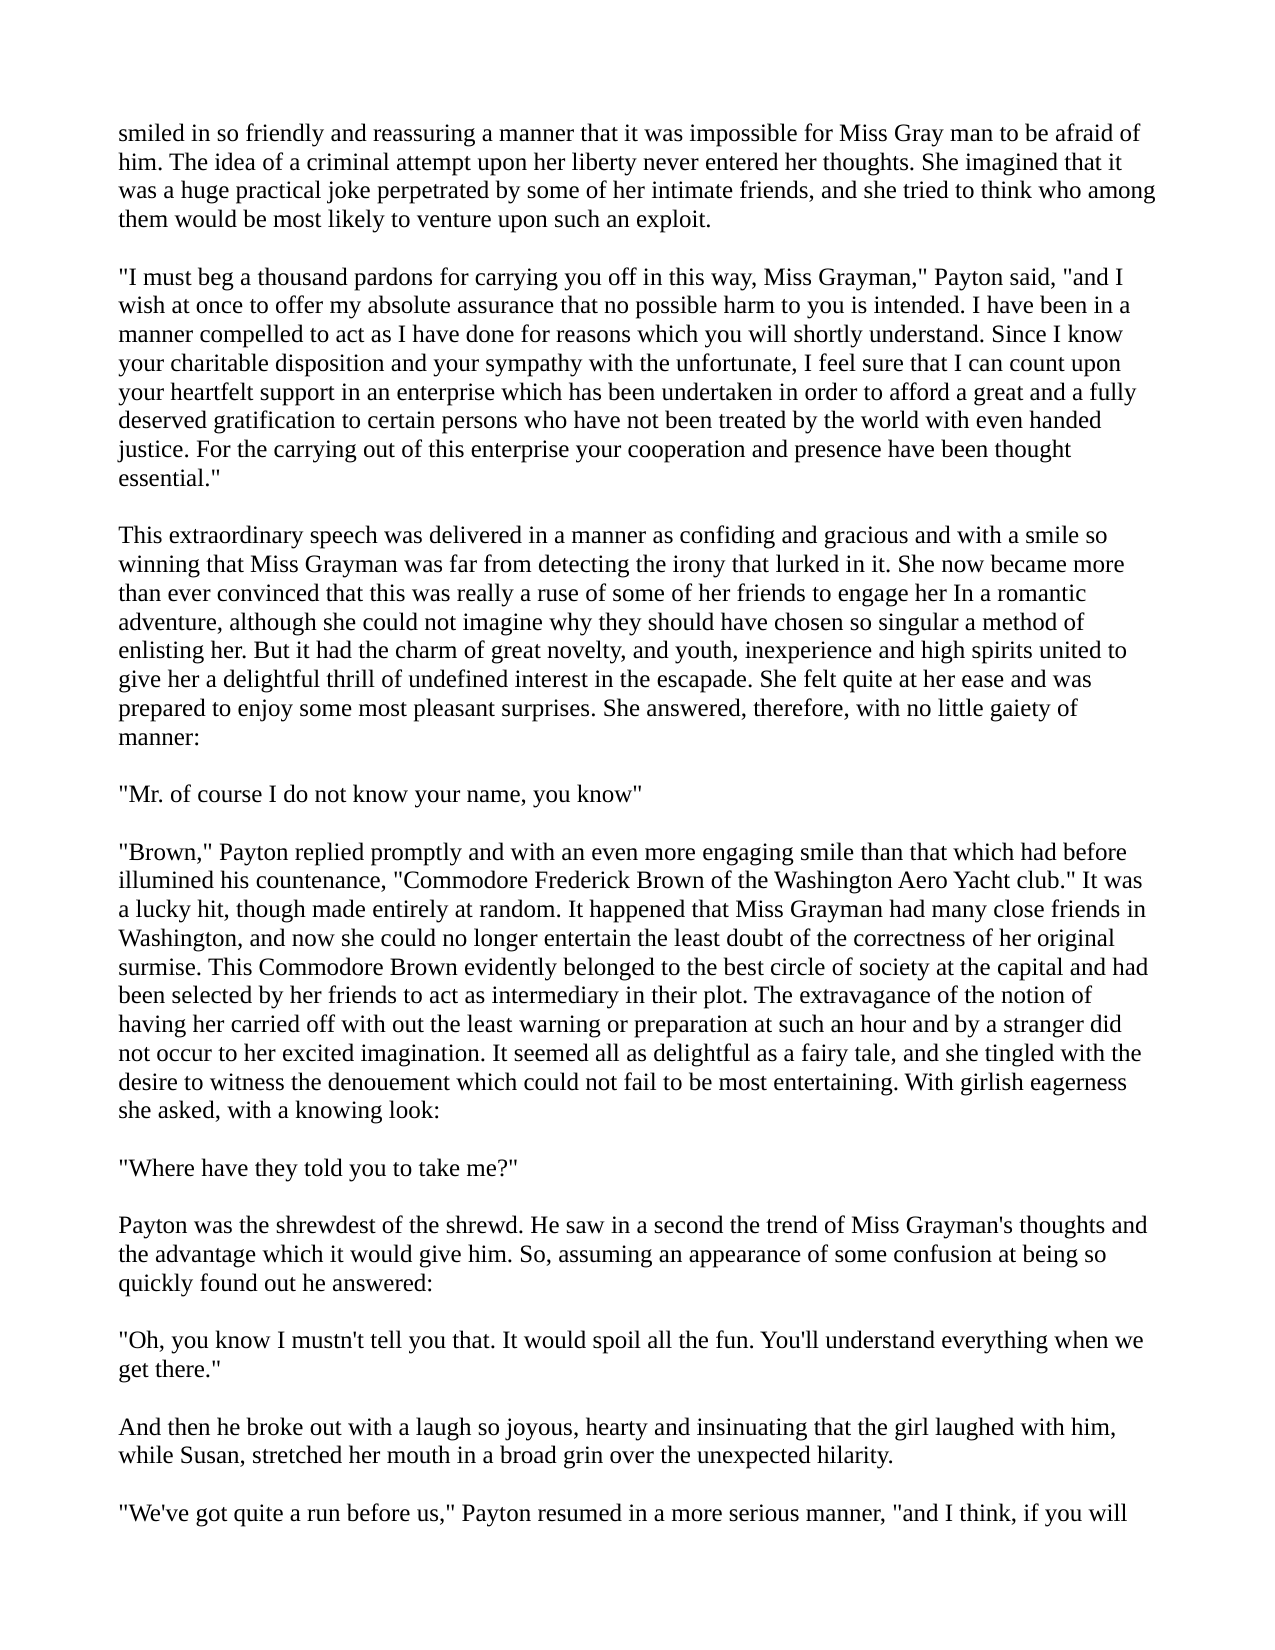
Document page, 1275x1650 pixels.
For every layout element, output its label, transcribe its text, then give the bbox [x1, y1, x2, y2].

text And then he broke out with a laugh so joyous, hearty and insinuating that the girl laughed with him, while Susan, stretched her mouth in a broad grin over the unexpected hilarity. [118, 1412, 1157, 1469]
text This extraordinary speech was delivered in a manner as confiding and gracious and with a smile so winning that Miss Grayman was far from detecting the irony that lurked in it. She now became more than ever convinced that this was really a ruse of some of her friends to engage her In a romantic adventure, although she could not imagine why they should have chosen so singular a method of enlisting her. But it had the charm of great novelty, and youth, inexperience and high spirits united to give her a delightful thrill of undefined interest in the escapade. She felt quite at her ease and was prepared to enjoy some most pleasant surprises. She answered, therefore, with no little gaiety of manner: [118, 521, 1157, 751]
text "I must beg a thousand pardons for carrying you off in this way, Miss Grayman," Payton said, "and I wish at once to offer my absolute assurance that no possible harm to you is intended. I have been in a manner compelled to act as I have done for reasons which you will shortly understand. Since I know your charitable disposition and your sympathy with the unfortunate, I feel sure that I can count upon your heartfelt support in an enterprise which has been undertaken in order to afford a great and a fully deserved gratification to certain persons who have not been treated by the world with even handed justice. For the carrying out of this enterprise your cooperation and presence have been thought essential." [118, 262, 1157, 492]
text "We've got quite a run before us," Payton resumed in a more serious manner, "and I think, if you will [118, 1498, 1157, 1527]
text Payton was the shrewdest of the shrewd. He saw in a second the trend of Miss Grayman's thoughts and the advantage which it would give him. So, assuming an appearance of some confusion at being so quickly found out he answered: [118, 1211, 1157, 1297]
text smiled in so friendly and reassuring a manner that it was impossible for Miss Gray man to be afraid of him. The idea of a criminal attempt upon her liberty never entered her thoughts. She imagined that it was a huge practical joke perpetrated by some of her intimate friends, and she tried to think who among them would be most likely to venture upon such an exploit. [118, 118, 1157, 233]
text "Where have they told you to take me?" [118, 1153, 1157, 1182]
text "Mr. of course I do not know your name, you know" [118, 779, 1157, 808]
text "Brown," Payton replied promptly and with an even more engaging smile than that which had before illumined his countenance, "Commodore Frederick Brown of the Washington Aero Yacht club." It was a lucky hit, though made entirely at random. It happened that Miss Grayman had many close friends in Washington, and now she could no longer entertain the least doubt of the correctness of her original surmise. This Commodore Brown evidently belonged to the best circle of society at the capital and had been selected by her friends to act as intermediary in their plot. The extravagance of the notion of having her carried off with out the least warning or preparation at such an hour and by a stranger did not occur to her excited imagination. It seemed all as delightful as a fairy tale, and she tingled with the desire to witness the denouement which could not fail to be most entertaining. With girlish eagerness she asked, with a knowing look: [118, 837, 1157, 1124]
text "Oh, you know I mustn't tell you that. It would spoil all the fun. You'll understand everything when we get there." [118, 1326, 1157, 1383]
